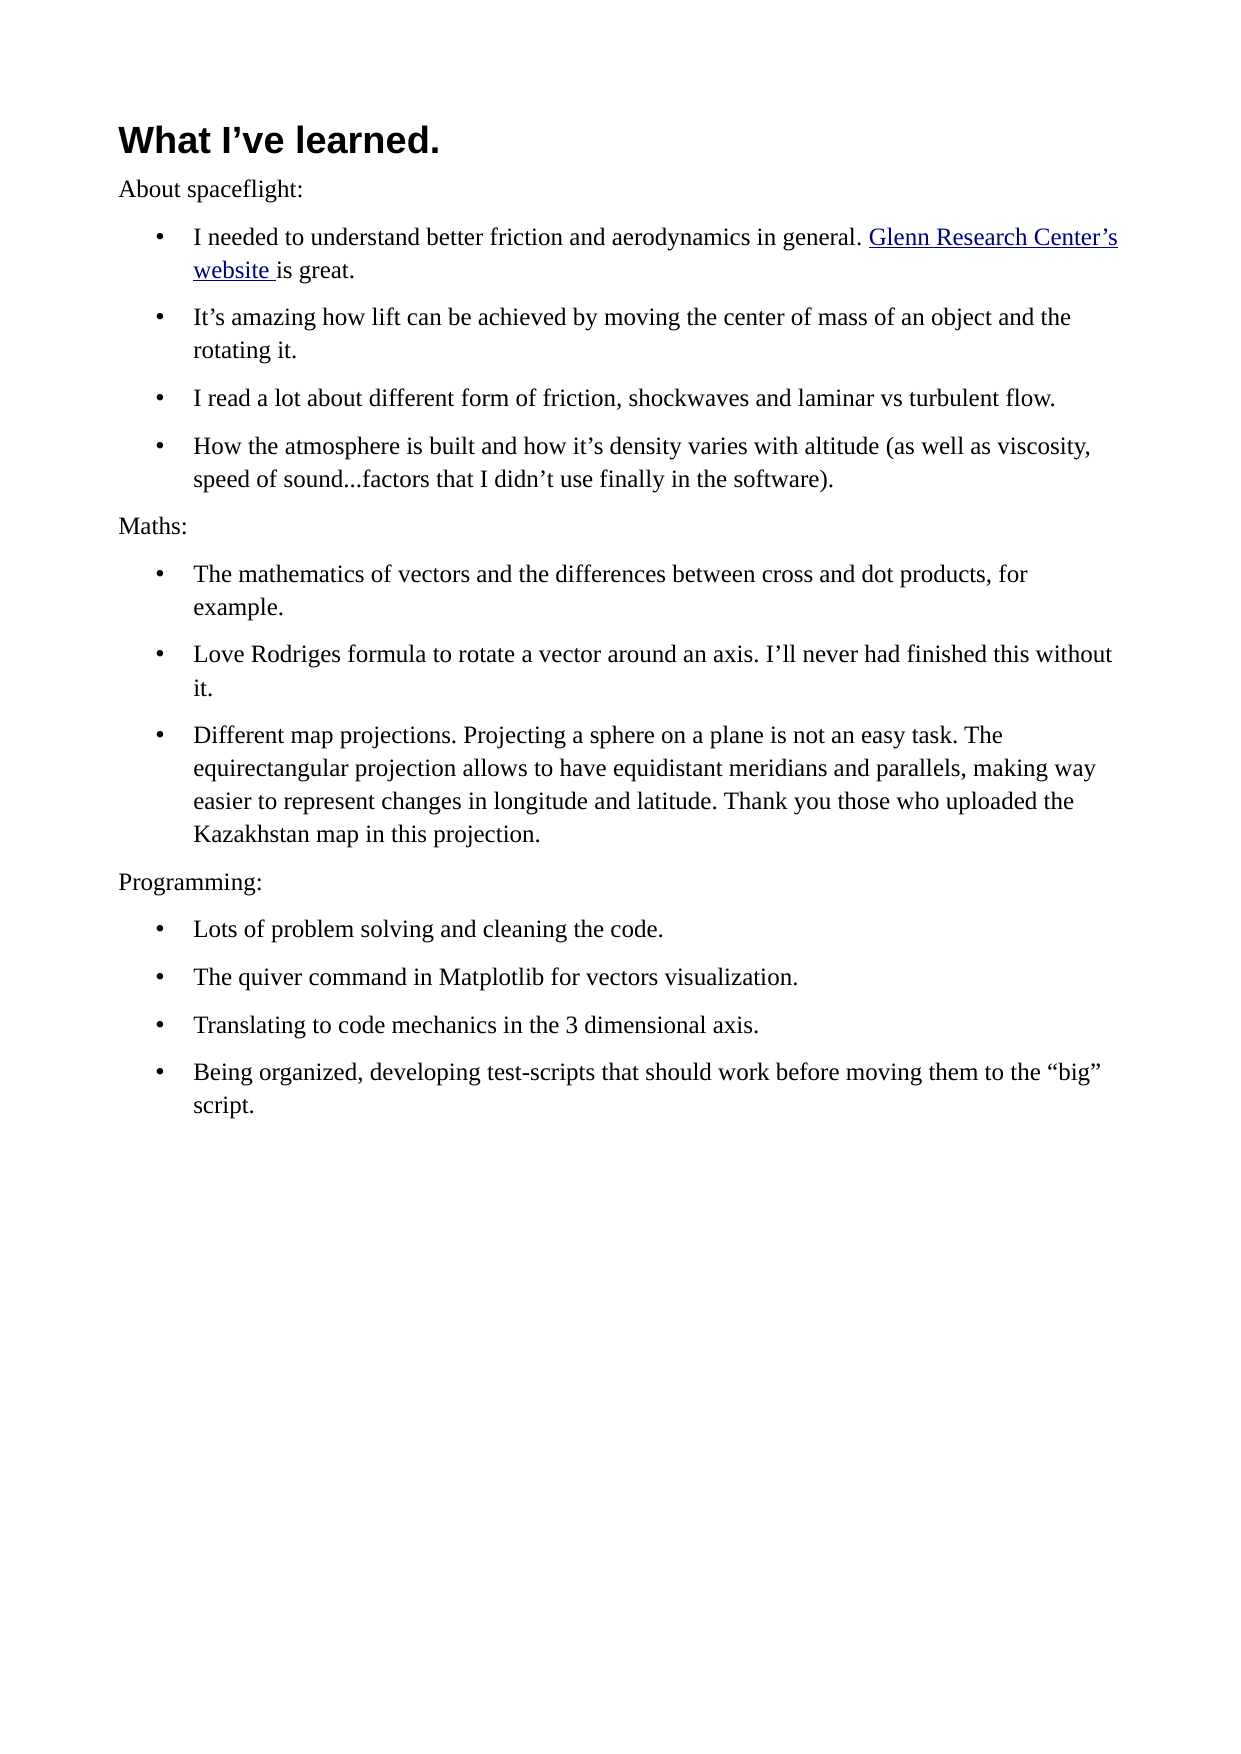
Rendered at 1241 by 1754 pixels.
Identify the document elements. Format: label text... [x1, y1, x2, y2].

list How the atmosphere is built and how it’s density varies with altitude (as well as viscosity, speed of sound...factors that I didn’t use finally in the software). [156, 431, 1122, 492]
list The quiver command in Matplotlib for vectors visualization. [156, 962, 1122, 991]
text Maths: [118, 511, 1122, 540]
list Translating to code mechanics in the 3 dimensional axis. [156, 1010, 1122, 1038]
list I needed to understand better friction and aerodynamics in general. Glenn Research Center’s website is great. [156, 222, 1122, 284]
list I read a lot about different form of friction, shockwaves and laminar vs turbulent flow. [156, 383, 1122, 412]
list Love Rodriges formula to rotate a vector around an axis. I’ll never had finished this without it. [156, 639, 1122, 701]
text Programming: [118, 867, 1122, 896]
list Different map projections. Projecting a sphere on a plane is not an easy task. The equirectangular projection allows to have equidistant meridians and parallels, making way easier to represent changes in longitude and latitude. Thank you those who uploaded the Kazakhstan map in this projection. [156, 720, 1122, 848]
list Being organized, developing test-scripts that should work before moving them to the “big” script. [156, 1057, 1122, 1119]
list Lots of problem solving and cleaning the code. [156, 914, 1122, 943]
list It’s amazing how lift can be achieved by moving the center of mass of an object and the rotating it. [156, 302, 1122, 364]
subtitle What I’ve learned. [118, 118, 1122, 162]
text About spaceflight: [118, 174, 1122, 203]
list The mathematics of vectors and the differences between cross and dot products, for example. [156, 559, 1122, 621]
